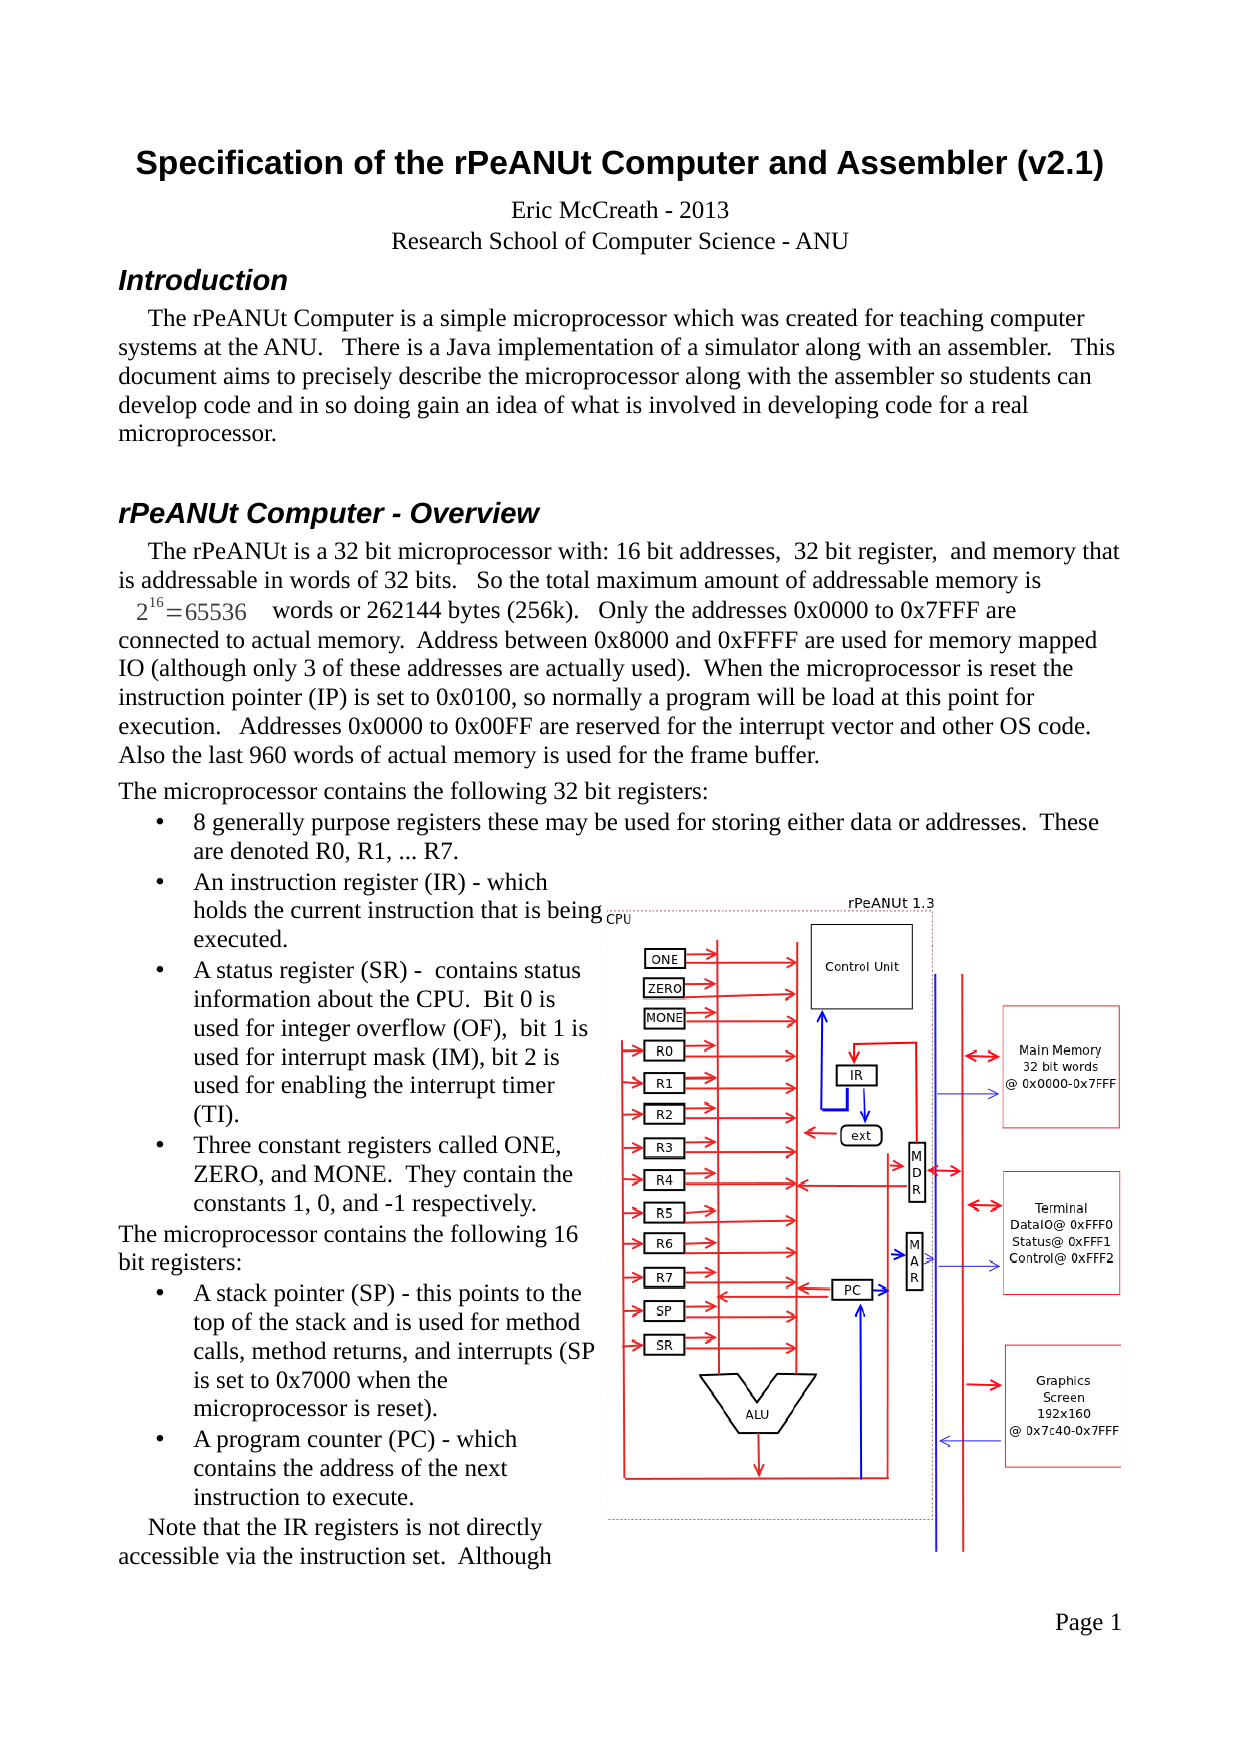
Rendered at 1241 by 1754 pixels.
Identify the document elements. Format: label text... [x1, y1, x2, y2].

subtitle Specification of the rPeANUt Computer and Assembler (v2.1) [118, 143, 1122, 182]
list An instruction register (IR) - which holds the current instruction that is being executed. [156, 867, 1122, 953]
subtitle rPeANUt Computer - Overview [118, 496, 1122, 529]
text Research School of Computer Science - ANU [118, 226, 1122, 255]
text Note that the IR registers is not directly accessible via the instruction set. Although [118, 1512, 1122, 1569]
list A program counter (PC) - which contains the address of the next instruction to execute. [156, 1424, 606, 1511]
list A stack pointer (SP) - this points to the top of the stack and is used for method calls, method returns, and interrupts (SP is set to 0x7000 when the microprocessor is reset). [156, 1278, 606, 1422]
list A status register (SR) - contains status information about the CPU. Bit 0 is used for integer overflow (OF), bit 1 is used for interrupt mask (IM), bit 2 is used for enabling the interrupt timer (TI). [156, 955, 606, 1128]
text The rPeANUt Computer is a simple microprocessor which was created for teaching computer systems at the ANU. There is a Java implementation of a simulator along with an assembler. This document aims to precisely describe the microprocessor along with the assembler so students can develop code and in so doing gain an idea of what is involved in developing code for a real microprocessor. [118, 303, 1122, 447]
list Three constant registers called ONE, ZERO, and MONE. They contain the constants 1, 0, and -1 respectively. [156, 1130, 606, 1216]
picture [606, 894, 1121, 1552]
list 8 generally purpose registers these may be used for storing either data or addresses. These are denoted R0, R1, ... R7. [156, 807, 1122, 864]
text The microprocessor contains the following 16 bit registers: [118, 1219, 606, 1276]
text The microprocessor contains the following 32 bit registers: [118, 776, 1122, 805]
text The rPeANUt is a 32 bit microprocessor with: 16 bit addresses, 32 bit register, and memory that is addressable in words of 32 bits. So the total maximum amount of addressable memory is words or 262144 bytes (256k). Only the addresses 0x0000 to 0x7FFF are connected to actual memory. Address between 0x8000 and 0xFFFF are used for memory mapped IO (although only 3 of these addresses are actually used). When the microprocessor is reset the instruction pointer (IP) is set to 0x0100, so normally a program will be load at this point for execution. Addresses 0x0000 to 0x00FF are reserved for the interrupt vector and other OS code. Also the last 960 words of actual memory is used for the frame buffer. [118, 536, 1122, 768]
text Eric McCreath - 2013 [118, 195, 1122, 224]
subtitle Introduction [118, 263, 1122, 297]
